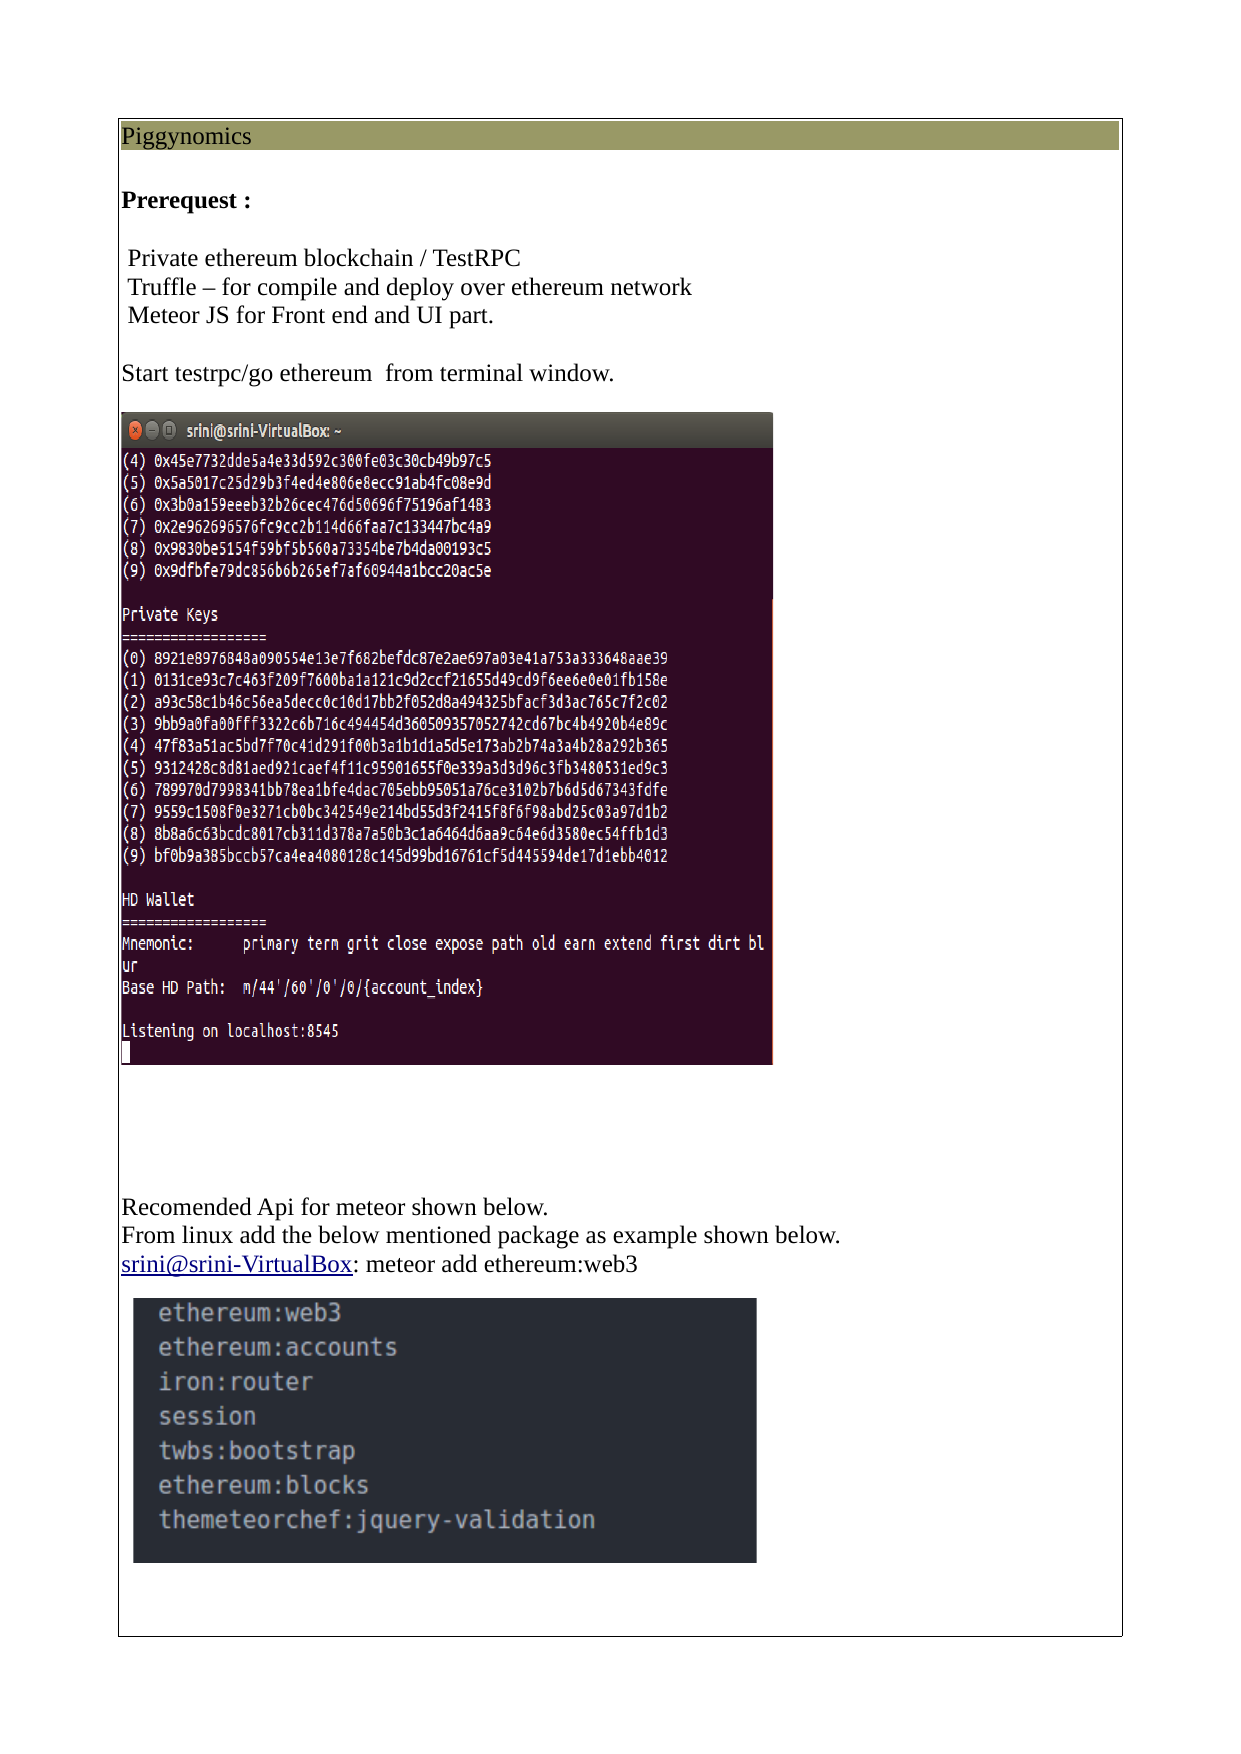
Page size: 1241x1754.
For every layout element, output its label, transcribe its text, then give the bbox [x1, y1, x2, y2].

text Meteor JS for Front end and UI part. [121, 300, 1119, 329]
text srini@srini-VirtualBox: meteor add ethereum:web3 [121, 1249, 1119, 1278]
text From linux add the below mentioned package as example shown below. [121, 1220, 1119, 1249]
text Private ethereum blockchain / TestRPC [121, 243, 1119, 272]
text Prerequest : [121, 185, 1119, 214]
text Start testrpc/go ethereum from terminal window. [121, 358, 1119, 387]
text Truffle – for compile and deploy over ethereum network [121, 272, 1119, 300]
picture [133, 1298, 757, 1563]
picture [121, 412, 774, 1065]
text Recomended Api for meteor shown below. [121, 1192, 1119, 1220]
